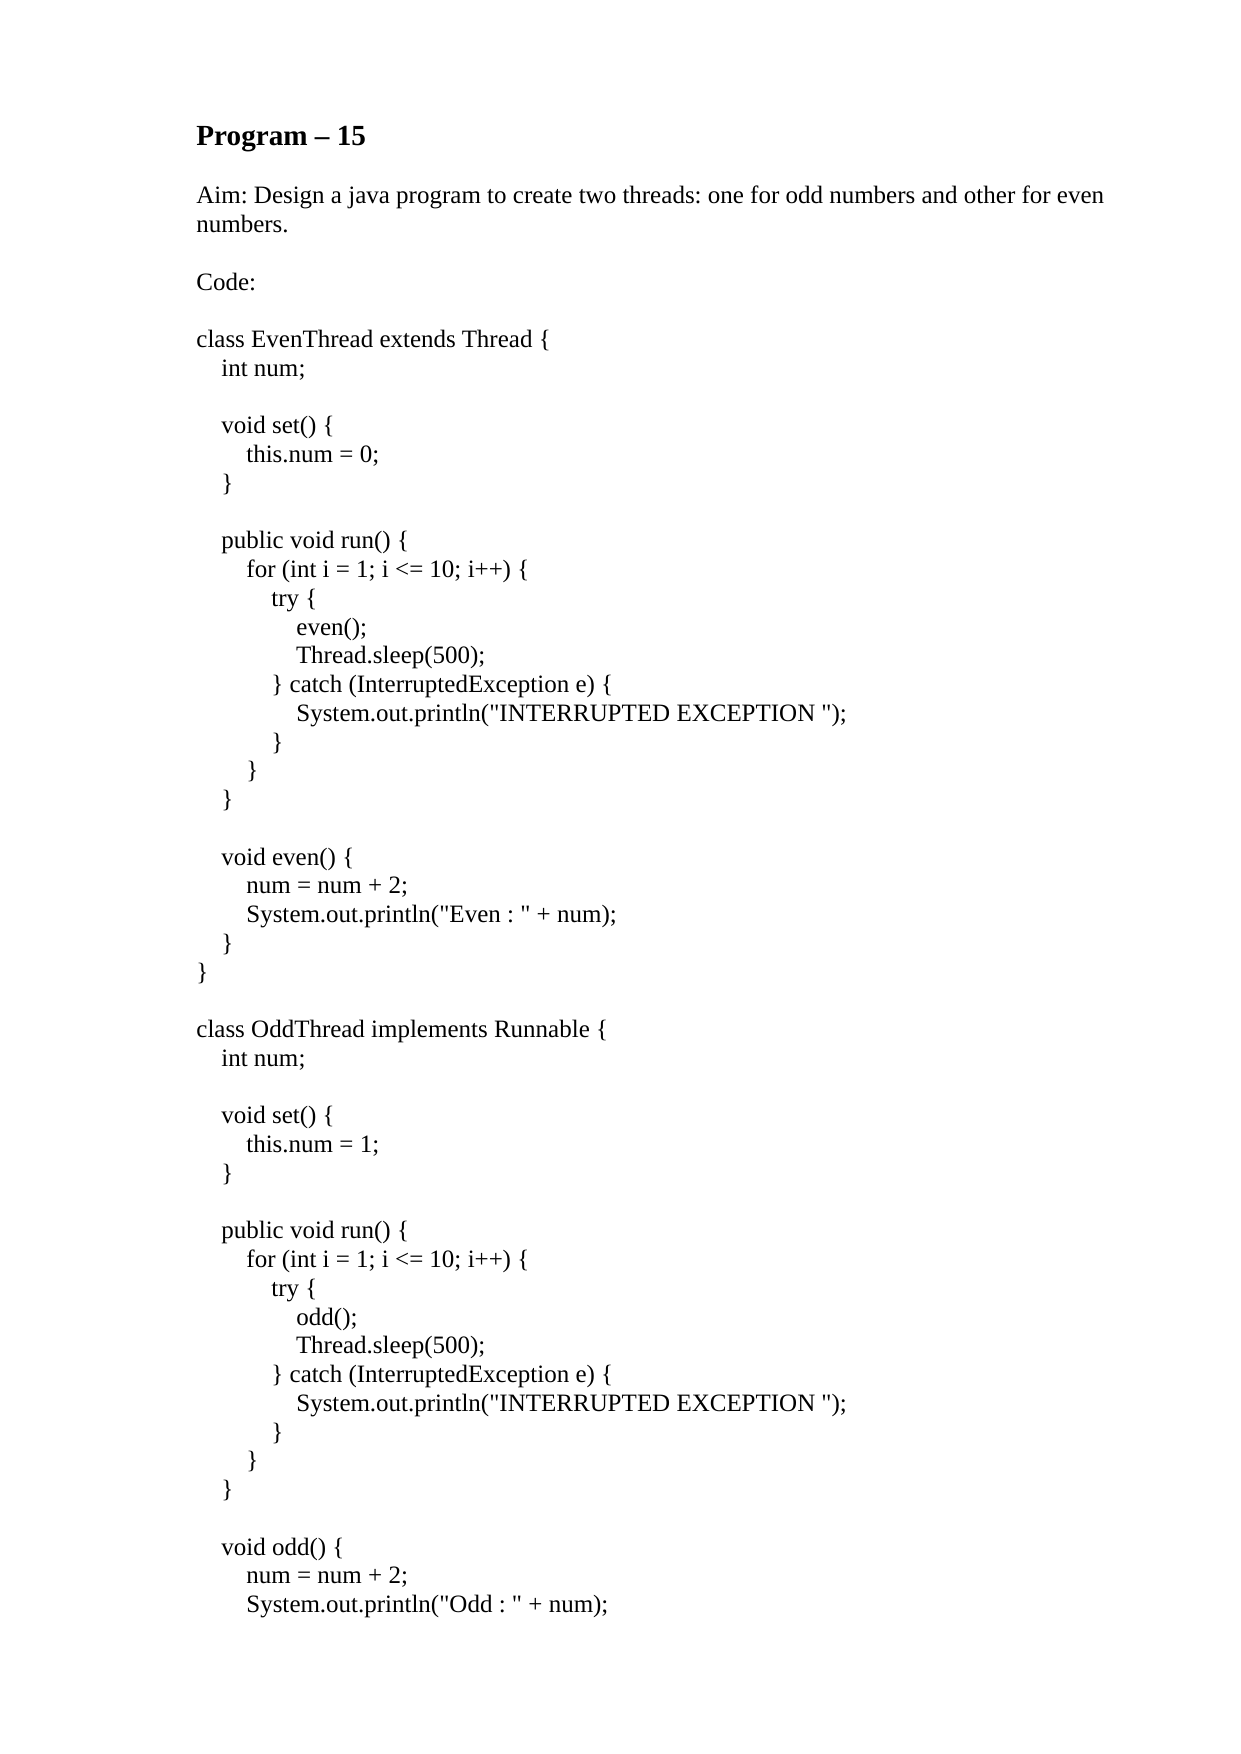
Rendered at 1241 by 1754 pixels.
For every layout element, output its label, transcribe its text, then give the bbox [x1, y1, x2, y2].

text Code: [196, 267, 1122, 295]
text Program – 15 [196, 118, 1122, 152]
text Aim: Design a java program to create two threads: one for odd numbers and other for even numbers. [196, 180, 1122, 238]
text class EvenThread extends Thread { int num; void set() { this.num = 0; } public void run() { for (int i = 1; i <= 10; i++) { try { even(); Thread.sleep(500); } catch (InterruptedException e) { System.out.println("INTERRUPTED EXCEPTION "); } } } void even() { num = num + 2; System.out.println("Even : " + num); } } class OddThread implements Runnable { int num; void set() { this.num = 1; } public void run() { for (int i = 1; i <= 10; i++) { try { odd(); Thread.sleep(500); } catch (InterruptedException e) { System.out.println("INTERRUPTED EXCEPTION "); } } } void odd() { num = num + 2; System.out.println("Odd : " + num); [196, 324, 1122, 1618]
